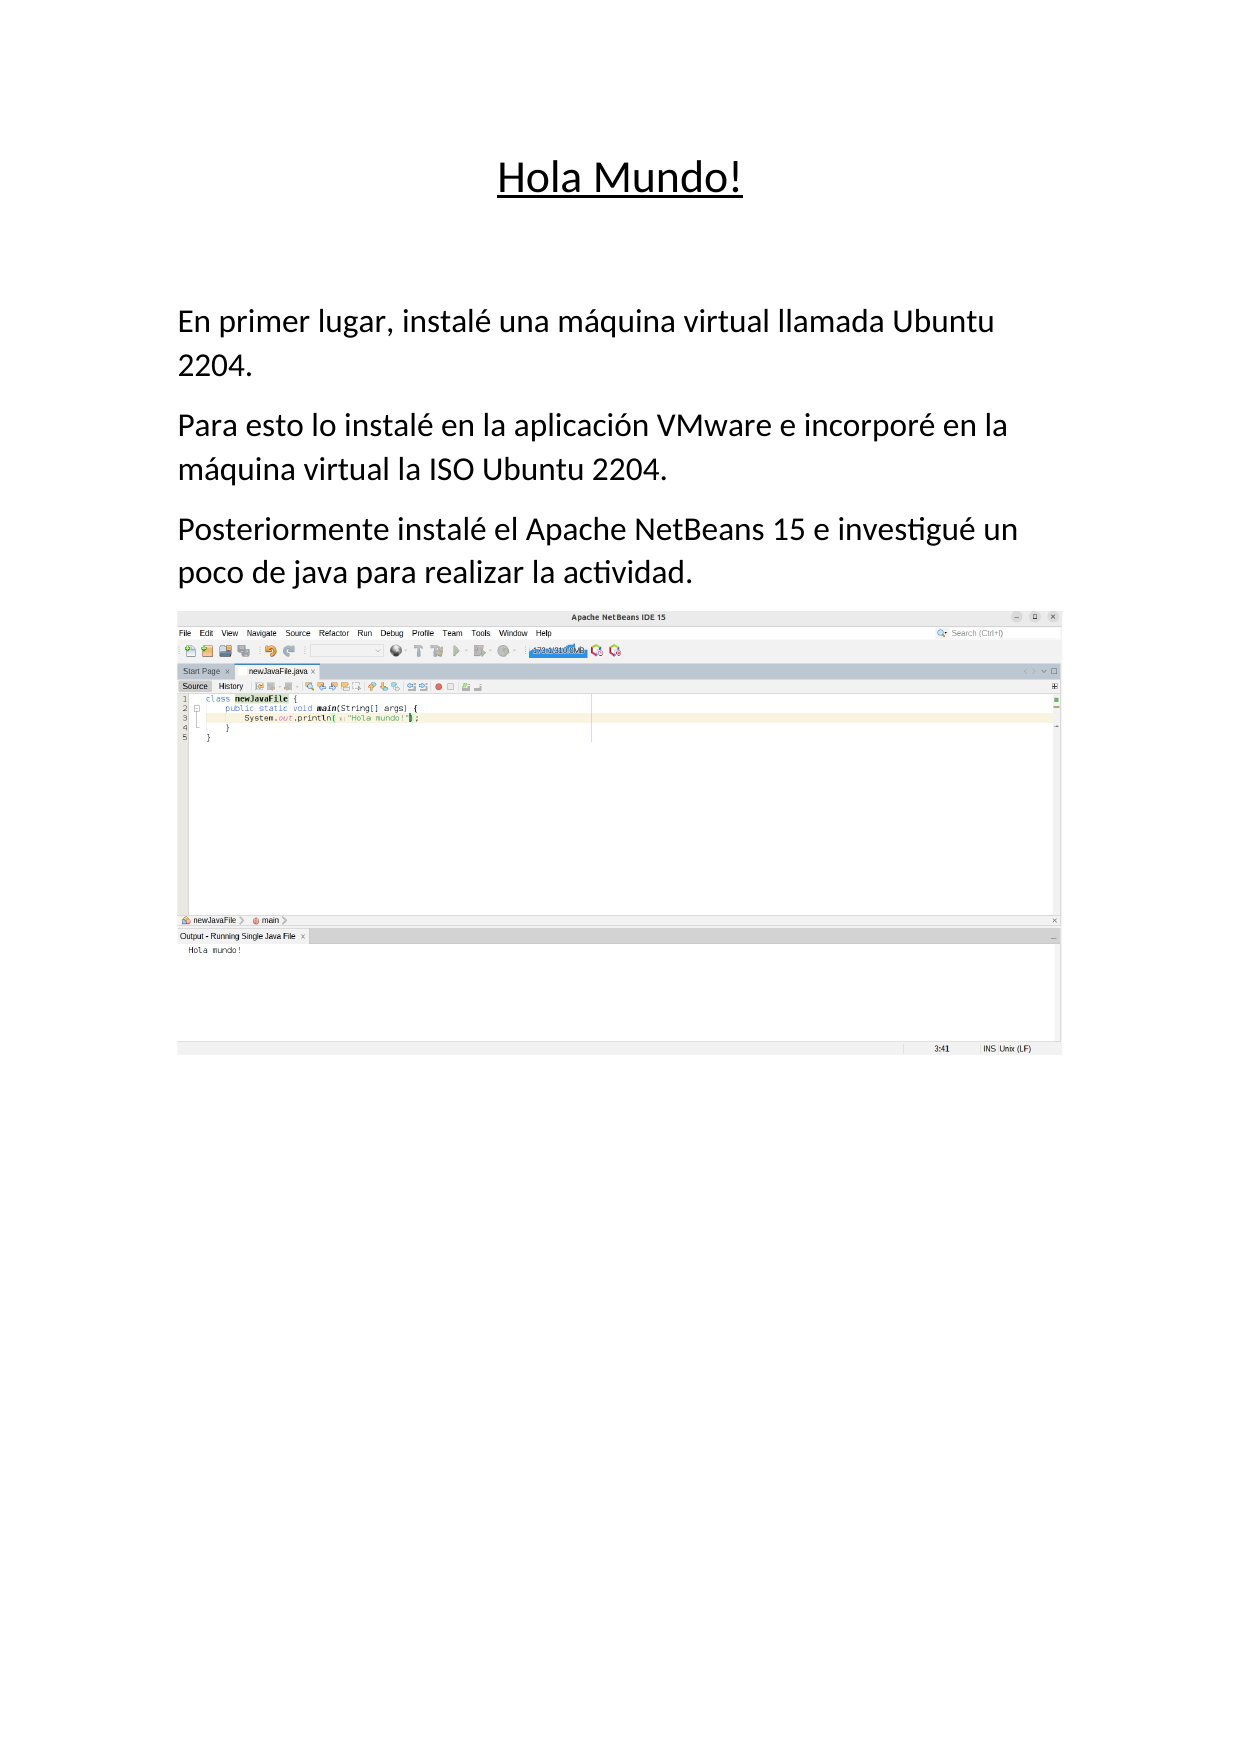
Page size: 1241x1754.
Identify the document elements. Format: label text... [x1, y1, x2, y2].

text Posteriormente instalé el Apache NetBeans 15 e investigué un poco de java para realizar la actividad. [177, 508, 1063, 592]
text En primer lugar, instalé una máquina virtual llamada Ubuntu 2204. [177, 301, 1063, 385]
text Hola Mundo! [177, 148, 1063, 203]
text Para esto lo instalé en la aplicación VMware e incorporé en la máquina virtual la ISO Ubuntu 2204. [177, 404, 1063, 488]
